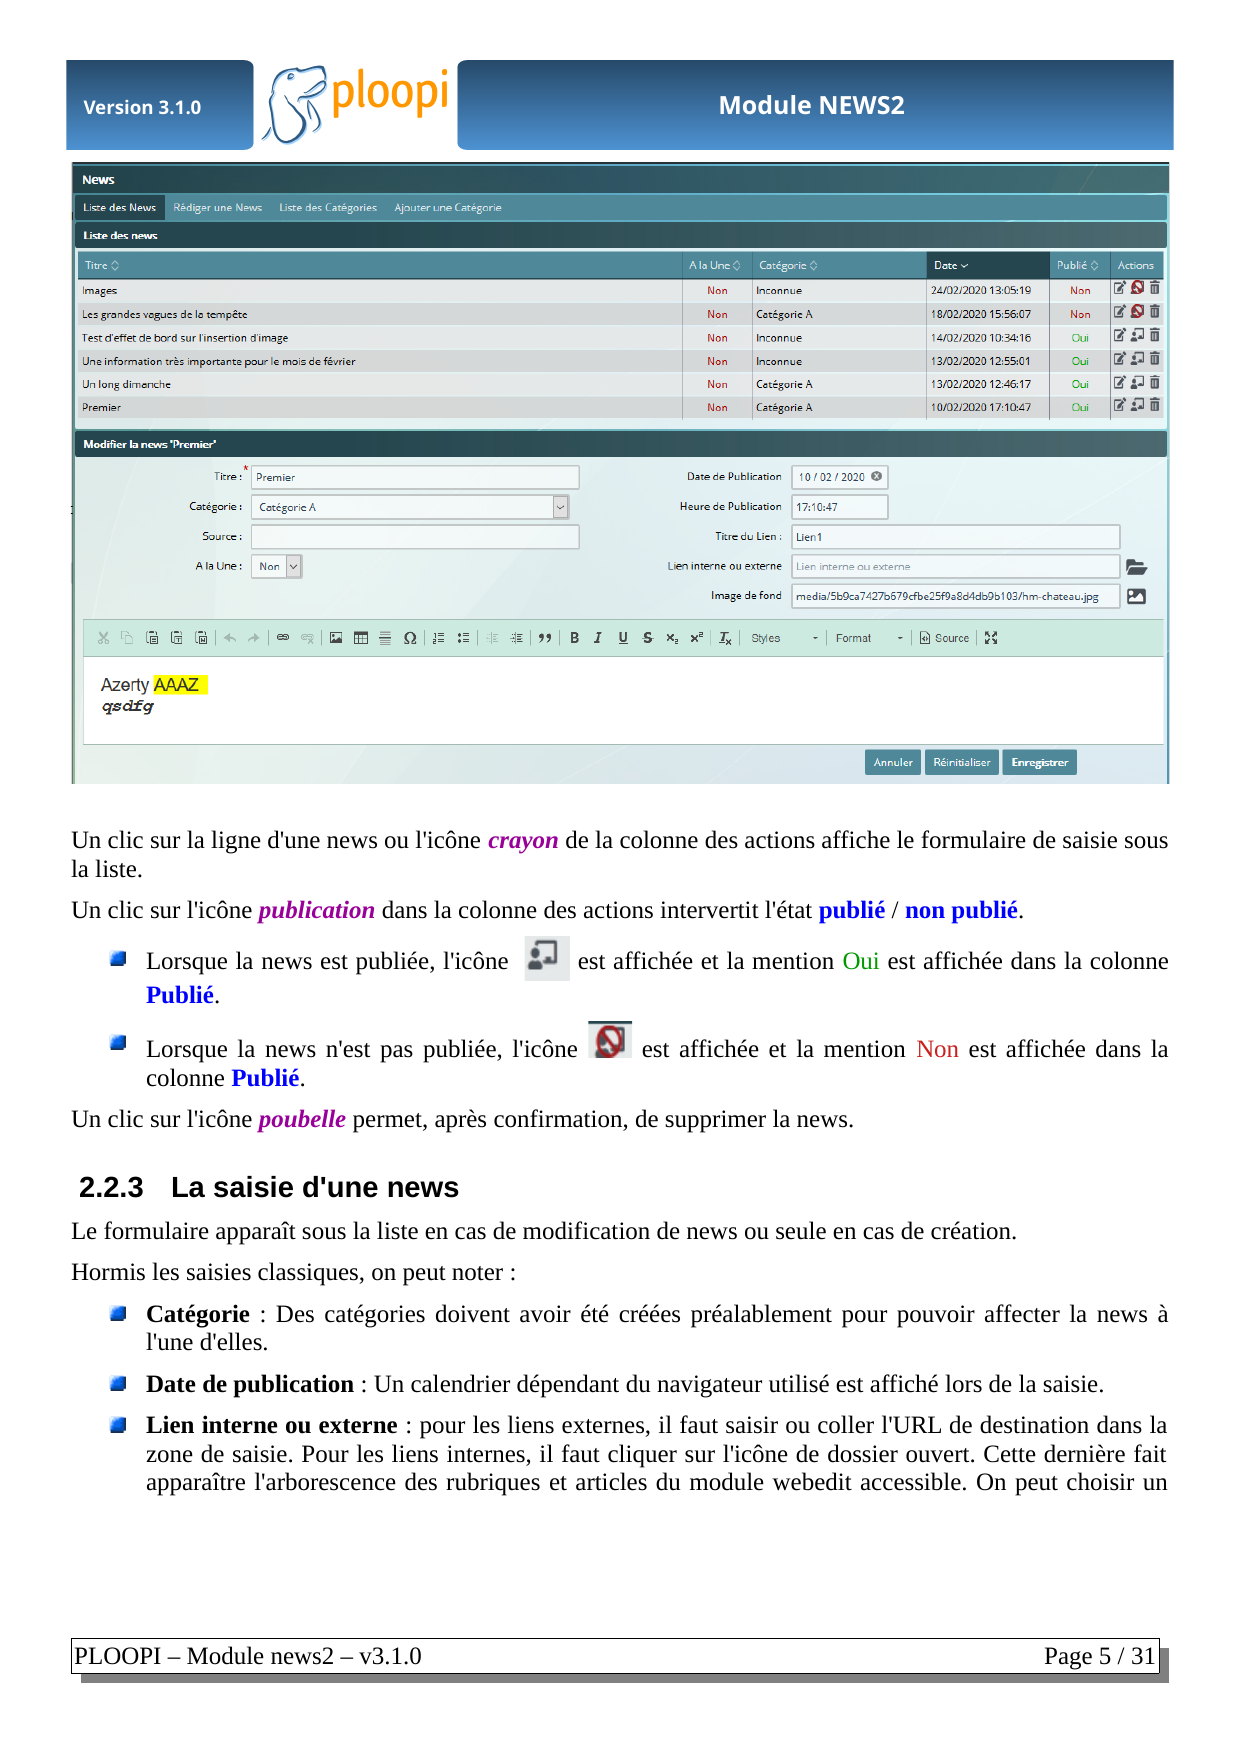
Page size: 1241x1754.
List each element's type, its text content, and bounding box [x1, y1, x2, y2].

picture [588, 1021, 633, 1058]
text Hormis les saisies classiques, on peut noter : [71, 1257, 1169, 1286]
picture [109, 950, 126, 966]
list Catégorie : Des catégories doivent avoir été créées préalablement pour pouvoir affecter la news à l'une d'elles. [108, 1299, 1169, 1356]
picture [70, 162, 1170, 784]
picture [109, 1416, 126, 1433]
picture [109, 1034, 126, 1050]
list Date de publication : Un calendrier dépendant du navigateur utilisé est affiché lors de la saisie. [108, 1369, 1169, 1397]
subtitle La saisie d'une news [71, 1170, 1169, 1204]
text Un clic sur la ligne d'une news ou l'icône crayon de la colonne des actions affiche le formulaire de saisie sous la liste. [71, 825, 1169, 883]
picture [109, 1305, 126, 1321]
text Le formulaire apparaît sous la liste en cas de modification de news ou seule en cas de création. [71, 1216, 1169, 1245]
text Un clic sur l'icône publication dans la colonne des actions intervertit l'état publié / non publié. [71, 895, 1169, 924]
picture [66, 59, 1174, 153]
list Lorsque la news est publiée, l'icône est affichée et la mention Oui est affichée dans la colonne Publié. [108, 936, 1169, 1009]
picture [109, 1375, 126, 1391]
list Lien interne ou externe : pour les liens externes, il faut saisir ou coller l'URL de destination dans la zone de saisie. Pour les liens internes, il faut cliquer sur l'icône de dossier ouvert. Cette dernière fait apparaître l'arborescence des rubriques et articles du module webedit accessible. On peut choisir un [108, 1410, 1169, 1496]
picture [524, 936, 570, 981]
text Un clic sur l'icône poubelle permet, après confirmation, de supprimer la news. [71, 1104, 1169, 1133]
list Lorsque la news n'est pas publiée, l'icône est affichée et la mention Non est affichée dans la colonne Publié. [108, 1021, 1169, 1091]
